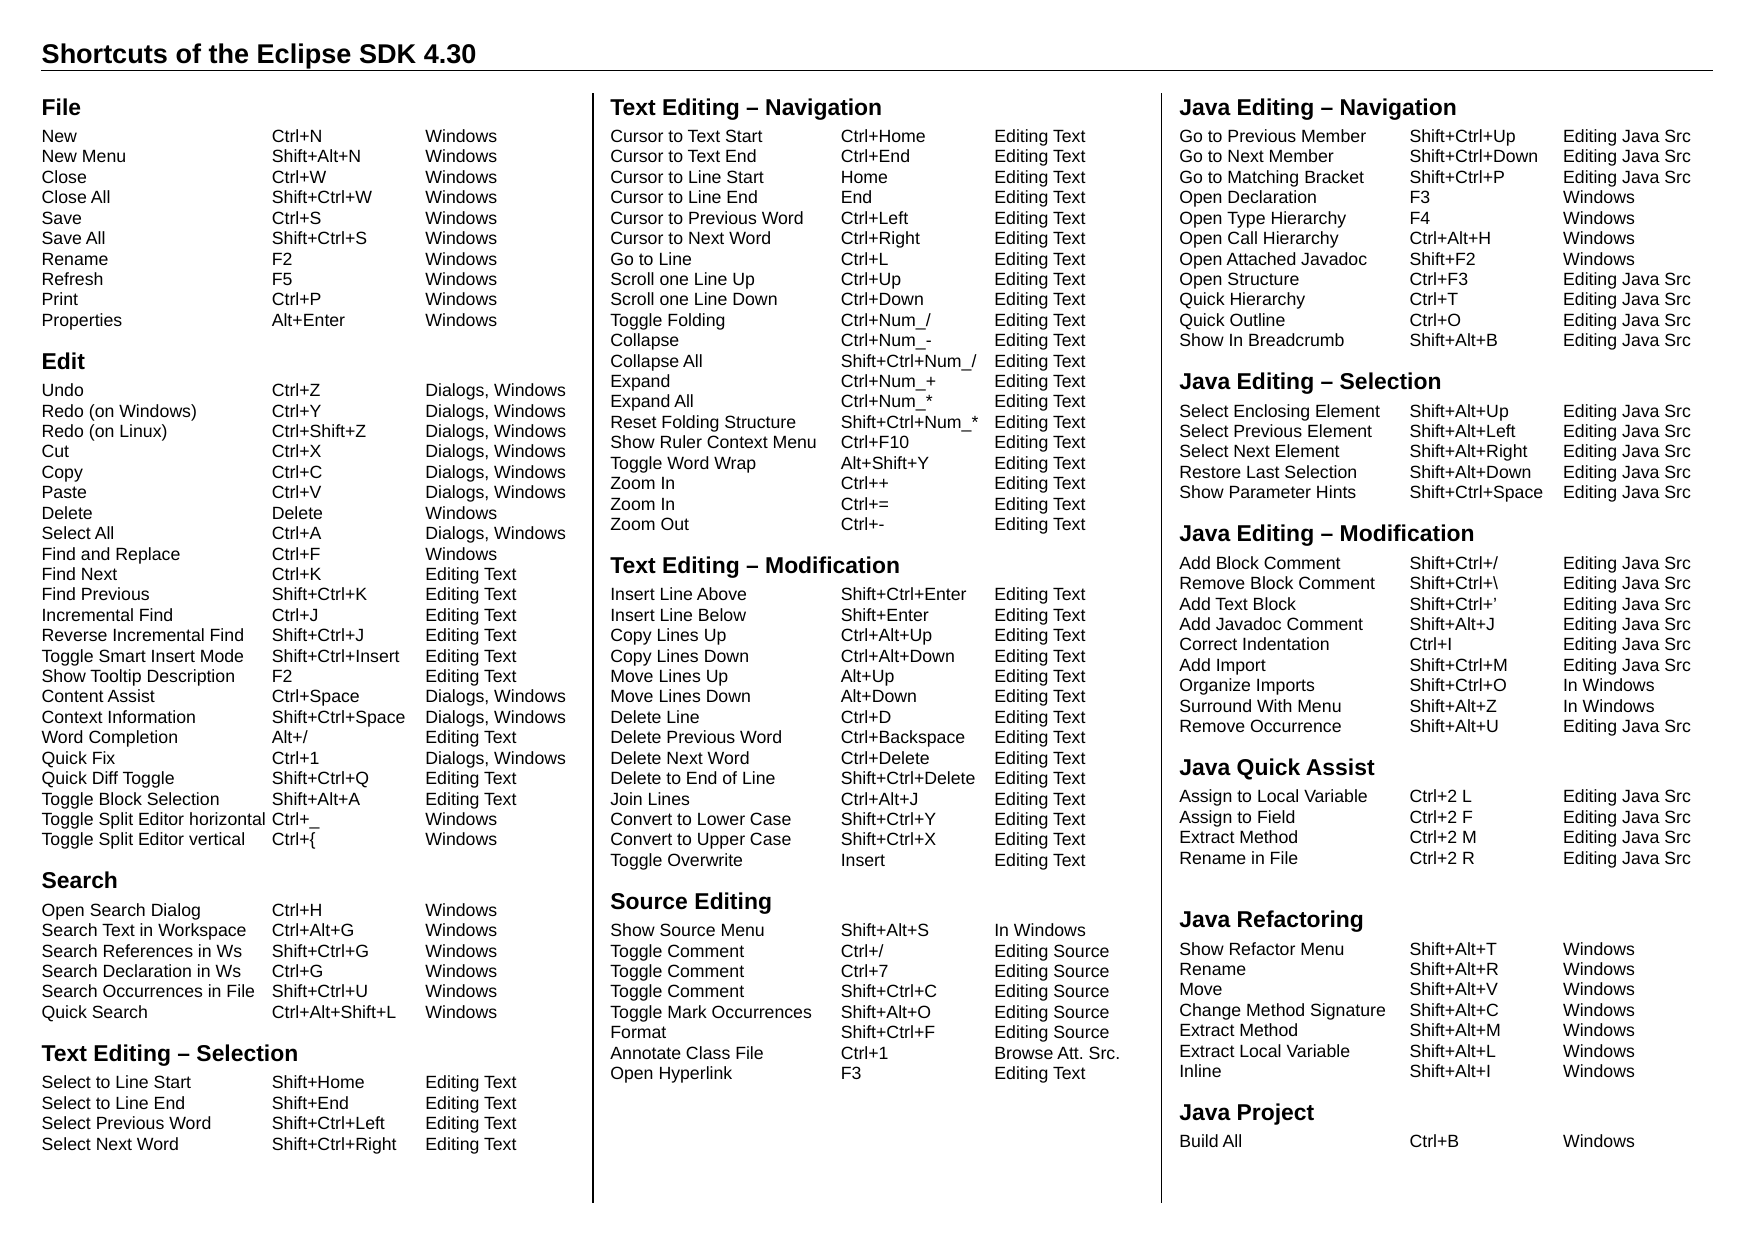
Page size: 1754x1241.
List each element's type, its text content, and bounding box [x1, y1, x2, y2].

text Open Declaration F3 Windows [1179, 187, 1713, 207]
text Zoom In Ctrl++ Editing Text [610, 473, 1144, 493]
subtitle Java Editing – Navigation [1179, 93, 1713, 120]
text Open Call Hierarchy Ctrl+Alt+H Windows [1179, 228, 1713, 248]
text Copy Lines Down Ctrl+Alt+Down Editing Text [610, 645, 1144, 666]
text Toggle Folding Ctrl+Num_/ Editing Text [610, 309, 1144, 330]
text Cut Ctrl+X Dialogs, Windows [41, 441, 575, 462]
text Move Lines Down Alt+Down Editing Text [610, 686, 1144, 707]
text Quick Diff Toggle Shift+Ctrl+Q Editing Text [41, 768, 575, 788]
subtitle Text Editing – Selection [41, 1040, 575, 1066]
text Toggle Mark Occurrences Shift+Alt+O Editing Source [610, 1002, 1144, 1022]
text Go to Matching Bracket Shift+Ctrl+P Editing Java Src [1179, 167, 1713, 187]
text Show In Breadcrumb Shift+Alt+B Editing Java Src [1179, 330, 1713, 350]
text Delete Line Ctrl+D Editing Text [610, 707, 1144, 727]
text Copy Lines Up Ctrl+Alt+Up Editing Text [610, 625, 1144, 645]
text Save All Shift+Ctrl+S Windows [41, 228, 575, 248]
text Select Next Element Shift+Alt+Right Editing Java Src [1179, 441, 1713, 462]
text Word Completion Alt+/ Editing Text [41, 727, 575, 747]
text Close All Shift+Ctrl+W Windows [41, 187, 575, 207]
text Zoom In Ctrl+= Editing Text [610, 493, 1144, 514]
text Delete Previous Word Ctrl+Backspace Editing Text [610, 727, 1144, 747]
text Delete to End of Line Shift+Ctrl+Delete Editing Text [610, 768, 1144, 788]
text Cursor to Previous Word Ctrl+Left Editing Text [610, 207, 1144, 228]
text Toggle Word Wrap Alt+Shift+Y Editing Text [610, 452, 1144, 473]
text New Menu Shift+Alt+N Windows [41, 146, 575, 167]
text Go to Next Member Shift+Ctrl+Down Editing Java Src [1179, 146, 1713, 167]
text Move Shift+Alt+V Windows [1179, 979, 1713, 999]
text Insert Line Below Shift+Enter Editing Text [610, 604, 1144, 625]
text Extract Method Shift+Alt+M Windows [1179, 1020, 1713, 1040]
text Open Structure Ctrl+F3 Editing Java Src [1179, 269, 1713, 289]
text Cursor to Next Word Ctrl+Right Editing Text [610, 228, 1144, 248]
text Toggle Overwrite Insert Editing Text [610, 849, 1144, 870]
text Build All Ctrl+B Windows [1179, 1131, 1713, 1152]
text Search Occurrences in File Shift+Ctrl+U Windows [41, 981, 575, 1002]
text Join Lines Ctrl+Alt+J Editing Text [610, 788, 1144, 809]
text Find Previous Shift+Ctrl+K Editing Text [41, 584, 575, 604]
text Insert Line Above Shift+Ctrl+Enter Editing Text [610, 584, 1144, 604]
text Search Text in Workspace Ctrl+Alt+G Windows [41, 920, 575, 940]
text Scroll one Line Down Ctrl+Down Editing Text [610, 289, 1144, 309]
text Toggle Smart Insert Mode Shift+Ctrl+Insert Editing Text [41, 645, 575, 666]
text Add Import Shift+Ctrl+M Editing Java Src [1179, 654, 1713, 675]
text Toggle Split Editor horizontal Ctrl+_ Windows [41, 809, 575, 829]
text Cursor to Line Start Home Editing Text [610, 167, 1144, 187]
text Go to Line Ctrl+L Editing Text [610, 248, 1144, 269]
text Redo (on Windows) Ctrl+Y Dialogs, Windows [41, 400, 575, 421]
text Toggle Comment Shift+Ctrl+C Editing Source [610, 981, 1144, 1002]
text Toggle Comment Ctrl+/ Editing Source [610, 940, 1144, 961]
text Select Enclosing Element Shift+Alt+Up Editing Java Src [1179, 400, 1713, 421]
text Show Parameter Hints Shift+Ctrl+Space Editing Java Src [1179, 482, 1713, 502]
text Open Hyperlink F3 Editing Text [610, 1063, 1144, 1083]
text Assign to Field Ctrl+2 F Editing Java Src [1179, 807, 1713, 827]
text Rename in File Ctrl+2 R Editing Java Src [1179, 847, 1713, 868]
text Organize Imports Shift+Ctrl+O In Windows [1179, 675, 1713, 695]
text Show Source Menu Shift+Alt+S In Windows [610, 920, 1144, 940]
text Show Refactor Menu Shift+Alt+T Windows [1179, 938, 1713, 959]
text Surround With Menu Shift+Alt+Z In Windows [1179, 695, 1713, 716]
text Refresh F5 Windows [41, 269, 575, 289]
text Scroll one Line Up Ctrl+Up Editing Text [610, 269, 1144, 289]
text Extract Method Ctrl+2 M Editing Java Src [1179, 827, 1713, 847]
text Quick Search Ctrl+Alt+Shift+L Windows [41, 1002, 575, 1022]
text Toggle Comment Ctrl+7 Editing Source [610, 961, 1144, 981]
subtitle Java Editing – Modification [1179, 520, 1713, 546]
text Convert to Lower Case Shift+Ctrl+Y Editing Text [610, 809, 1144, 829]
text Open Search Dialog Ctrl+H Windows [41, 899, 575, 920]
text Cursor to Text End Ctrl+End Editing Text [610, 146, 1144, 167]
text Expand All Ctrl+Num_* Editing Text [610, 391, 1144, 412]
subtitle Java Quick Assist [1179, 754, 1713, 780]
text Print Ctrl+P Windows [41, 289, 575, 309]
text Collapse All Shift+Ctrl+Num_/ Editing Text [610, 350, 1144, 371]
text Select Previous Word Shift+Ctrl+Left Editing Text [41, 1113, 575, 1133]
subtitle Edit [41, 348, 575, 374]
text Open Attached Javadoc Shift+F2 Windows [1179, 248, 1713, 269]
subtitle File [41, 93, 575, 120]
subtitle Text Editing – Modification [610, 552, 1144, 578]
text Undo Ctrl+Z Dialogs, Windows [41, 380, 575, 400]
text Move Lines Up Alt+Up Editing Text [610, 666, 1144, 686]
text Find Next Ctrl+K Editing Text [41, 564, 575, 584]
text Redo (on Linux) Ctrl+Shift+Z Dialogs, Windows [41, 421, 575, 441]
text Remove Occurrence Shift+Alt+U Editing Java Src [1179, 716, 1713, 736]
text Select Previous Element Shift+Alt+Left Editing Java Src [1179, 421, 1713, 441]
text Assign to Local Variable Ctrl+2 L Editing Java Src [1179, 786, 1713, 807]
text Inline Shift+Alt+I Windows [1179, 1061, 1713, 1081]
text Content Assist Ctrl+Space Dialogs, Windows Context Information Shift+Ctrl+Space Dialogs, Windows [41, 686, 575, 727]
subtitle Java Refactoring [1179, 906, 1713, 932]
text Format Shift+Ctrl+F Editing Source [610, 1022, 1144, 1042]
text Restore Last Selection Shift+Alt+Down Editing Java Src [1179, 462, 1713, 482]
text Rename Shift+Alt+R Windows [1179, 959, 1713, 979]
text Properties Alt+Enter Windows [41, 309, 575, 330]
text Toggle Split Editor vertical Ctrl+{ Windows [41, 829, 575, 849]
text Rename F2 Windows [41, 248, 575, 269]
text New Ctrl+N Windows [41, 126, 575, 146]
text Delete Next Word Ctrl+Delete Editing Text [610, 747, 1144, 768]
text Extract Local Variable Shift+Alt+L Windows [1179, 1040, 1713, 1061]
subtitle Search [41, 867, 575, 893]
text Find and Replace Ctrl+F Windows [41, 543, 575, 564]
text Quick Fix Ctrl+1 Dialogs, Windows [41, 747, 575, 768]
text Quick Outline Ctrl+O Editing Java Src [1179, 309, 1713, 330]
text Show Ruler Context Menu Ctrl+F10 Editing Text [610, 432, 1144, 452]
text Go to Previous Member Shift+Ctrl+Up Editing Java Src [1179, 126, 1713, 146]
text Collapse Ctrl+Num_- Editing Text [610, 330, 1144, 350]
text Incremental Find Ctrl+J Editing Text [41, 604, 575, 625]
text Annotate Class File Ctrl+1 Browse Att. Src. [610, 1042, 1144, 1063]
text Select All Ctrl+A Dialogs, Windows [41, 523, 575, 543]
text Search Declaration in Ws Ctrl+G Windows [41, 961, 575, 981]
text Select to Line Start Shift+Home Editing Text [41, 1072, 575, 1092]
text Add Javadoc Comment Shift+Alt+J Editing Java Src [1179, 614, 1713, 634]
text Reverse Incremental Find Shift+Ctrl+J Editing Text [41, 625, 575, 645]
text Change Method Signature Shift+Alt+C Windows [1179, 999, 1713, 1020]
text Close Ctrl+W Windows [41, 167, 575, 187]
text Quick Hierarchy Ctrl+T Editing Java Src [1179, 289, 1713, 309]
text Show Tooltip Description F2 Editing Text [41, 666, 575, 686]
text Reset Folding Structure Shift+Ctrl+Num_* Editing Text [610, 412, 1144, 432]
text Save Ctrl+S Windows [41, 207, 575, 228]
text Toggle Block Selection Shift+Alt+A Editing Text [41, 788, 575, 809]
text Expand Ctrl+Num_+ Editing Text [610, 371, 1144, 391]
text Delete Delete Windows [41, 502, 575, 523]
text Convert to Upper Case Shift+Ctrl+X Editing Text [610, 829, 1144, 849]
text Search References in Ws Shift+Ctrl+G Windows [41, 940, 575, 961]
text Open Type Hierarchy F4 Windows [1179, 207, 1713, 228]
subtitle Source Editing [610, 888, 1144, 914]
text Cursor to Text Start Ctrl+Home Editing Text [610, 126, 1144, 146]
text Cursor to Line End End Editing Text [610, 187, 1144, 207]
subtitle Text Editing – Navigation [610, 93, 1144, 120]
text Remove Block Comment Shift+Ctrl+\ Editing Java Src [1179, 573, 1713, 593]
text Add Block Comment Shift+Ctrl+/ Editing Java Src [1179, 552, 1713, 573]
text Zoom Out Ctrl+- Editing Text [610, 514, 1144, 534]
subtitle Java Editing – Selection [1179, 368, 1713, 394]
text Select to Line End Shift+End Editing Text [41, 1092, 575, 1113]
text Copy Ctrl+C Dialogs, Windows [41, 462, 575, 482]
subtitle Java Project [1179, 1099, 1713, 1125]
text Add Text Block Shift+Ctrl+’ Editing Java Src [1179, 593, 1713, 614]
text Paste Ctrl+V Dialogs, Windows [41, 482, 575, 502]
text Select Next Word Shift+Ctrl+Right Editing Text [41, 1133, 575, 1154]
text Correct Indentation Ctrl+I Editing Java Src [1179, 634, 1713, 654]
